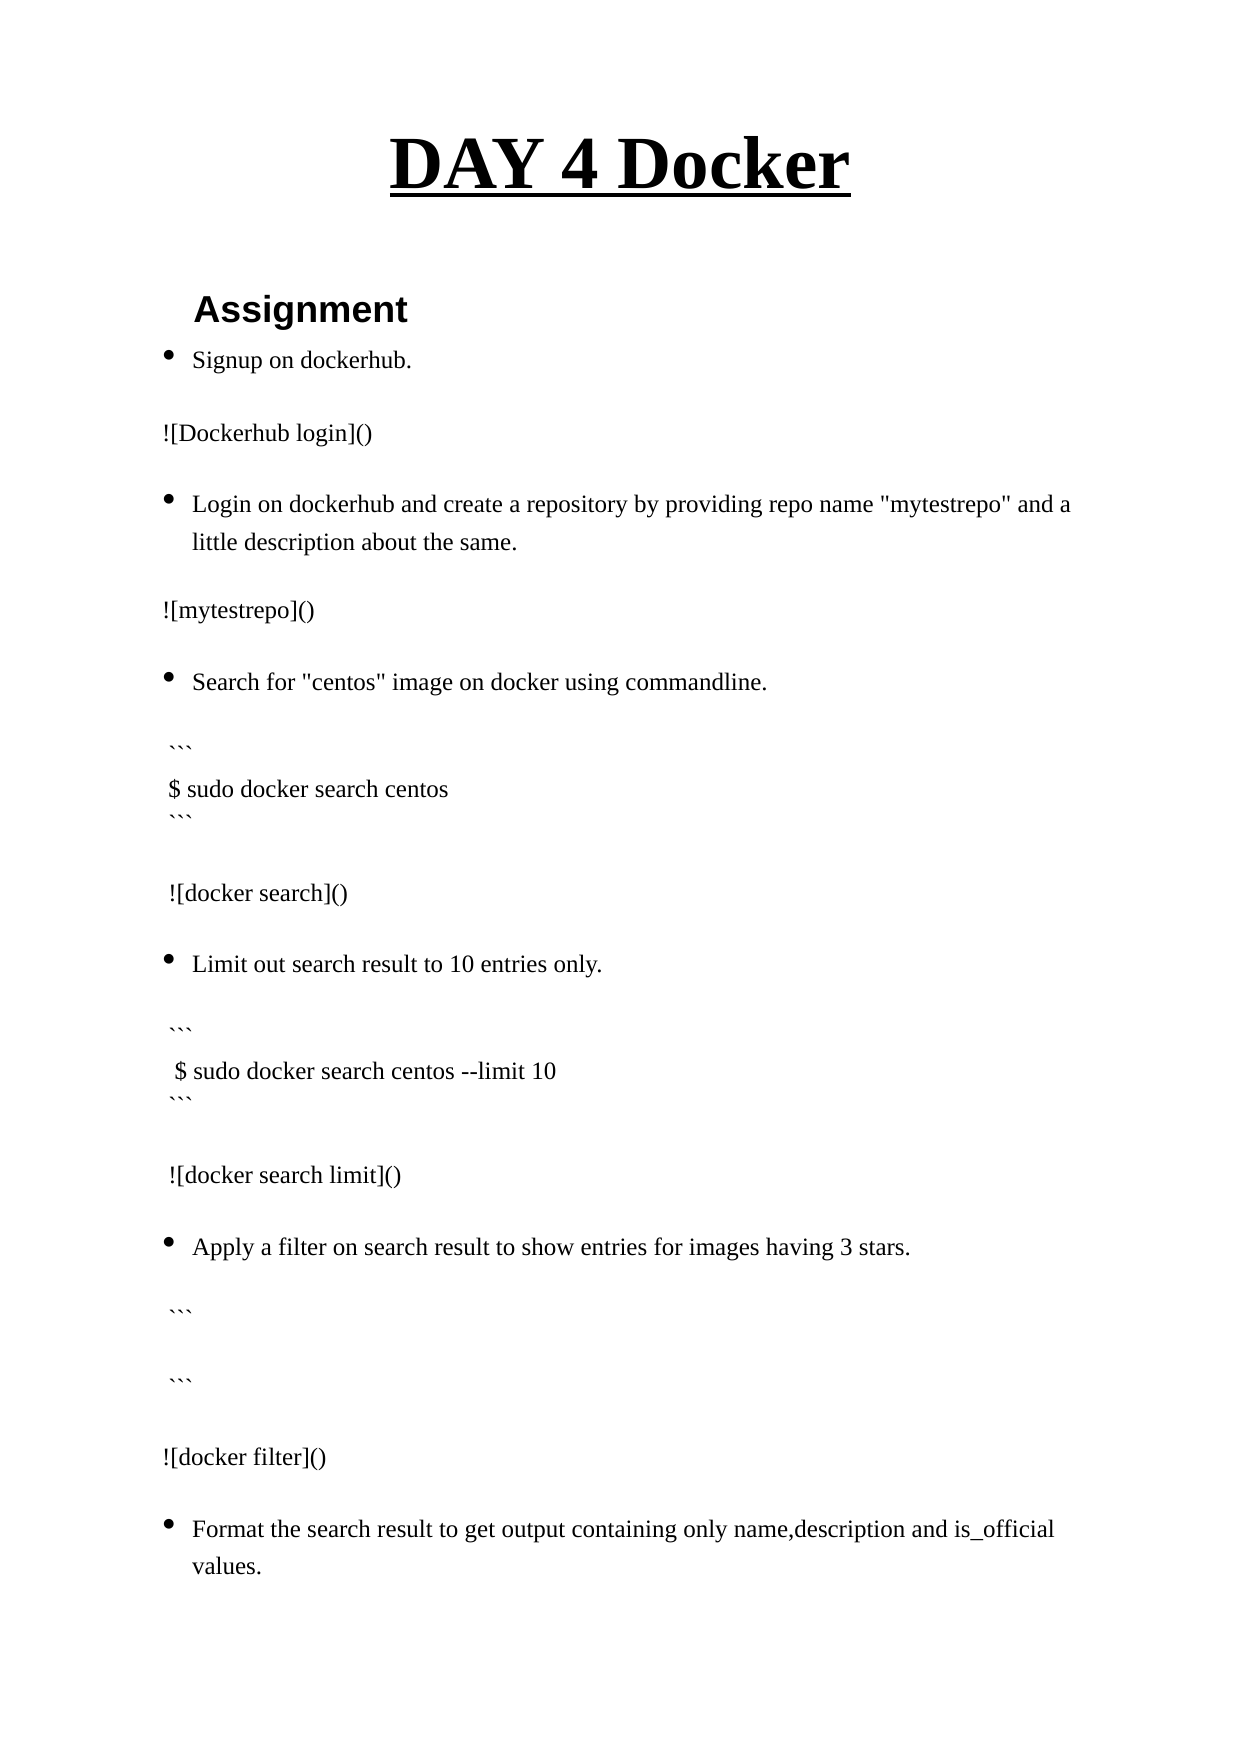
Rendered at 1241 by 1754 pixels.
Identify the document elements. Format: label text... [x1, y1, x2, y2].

list Search for "centos" image on docker using commandline. [162, 664, 1122, 698]
text DAY 4 Docker [118, 118, 1122, 204]
text ![docker filter]() [118, 1442, 1122, 1471]
list Signup on dockerhub. [162, 342, 1122, 377]
text ``` [118, 1091, 1122, 1120]
text $ sudo docker search centos [118, 774, 1122, 803]
text ![docker search]() [118, 878, 1122, 906]
list Format the search result to get output containing only name,description and is_official values. [162, 1511, 1122, 1579]
list Limit out search result to 10 entries only. [162, 947, 1122, 981]
text $ sudo docker search centos --limit 10 [118, 1056, 1122, 1085]
text ![docker search limit]() [118, 1160, 1122, 1189]
text ![Dockerhub login]() [118, 418, 1122, 447]
text ![mytestrepo]() [118, 596, 1122, 624]
list Apply a filter on search result to show entries for images having 3 stars. [162, 1229, 1122, 1263]
text ``` [118, 1304, 1122, 1333]
text ``` [118, 1373, 1122, 1402]
text ``` [118, 809, 1122, 837]
list Login on dockerhub and create a repository by providing repo name "mytestrepo" and a little description about the same. [162, 487, 1122, 555]
text ``` [118, 740, 1122, 768]
text ``` [118, 1022, 1122, 1051]
subtitle Assignment [156, 287, 1122, 330]
